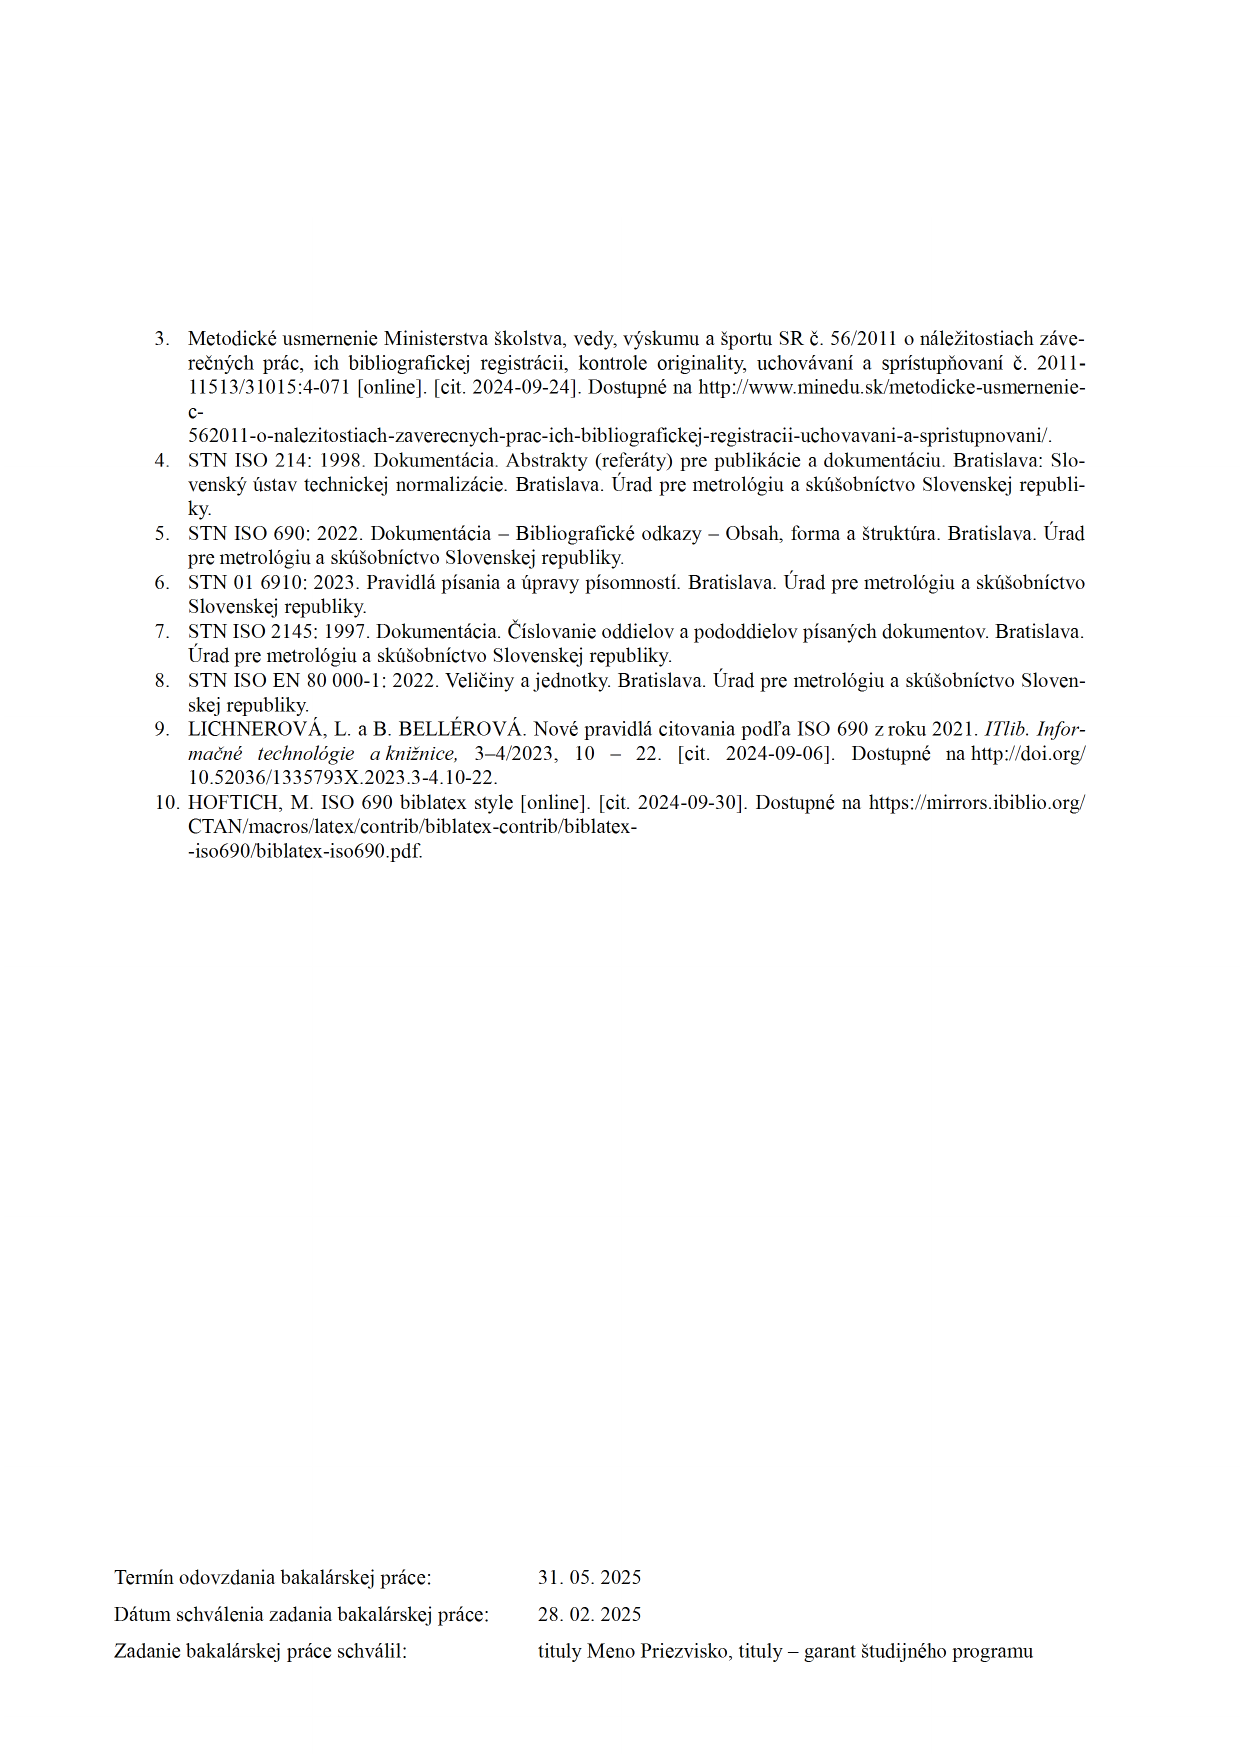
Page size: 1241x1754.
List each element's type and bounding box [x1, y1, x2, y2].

picture [3, 217, 1241, 1754]
